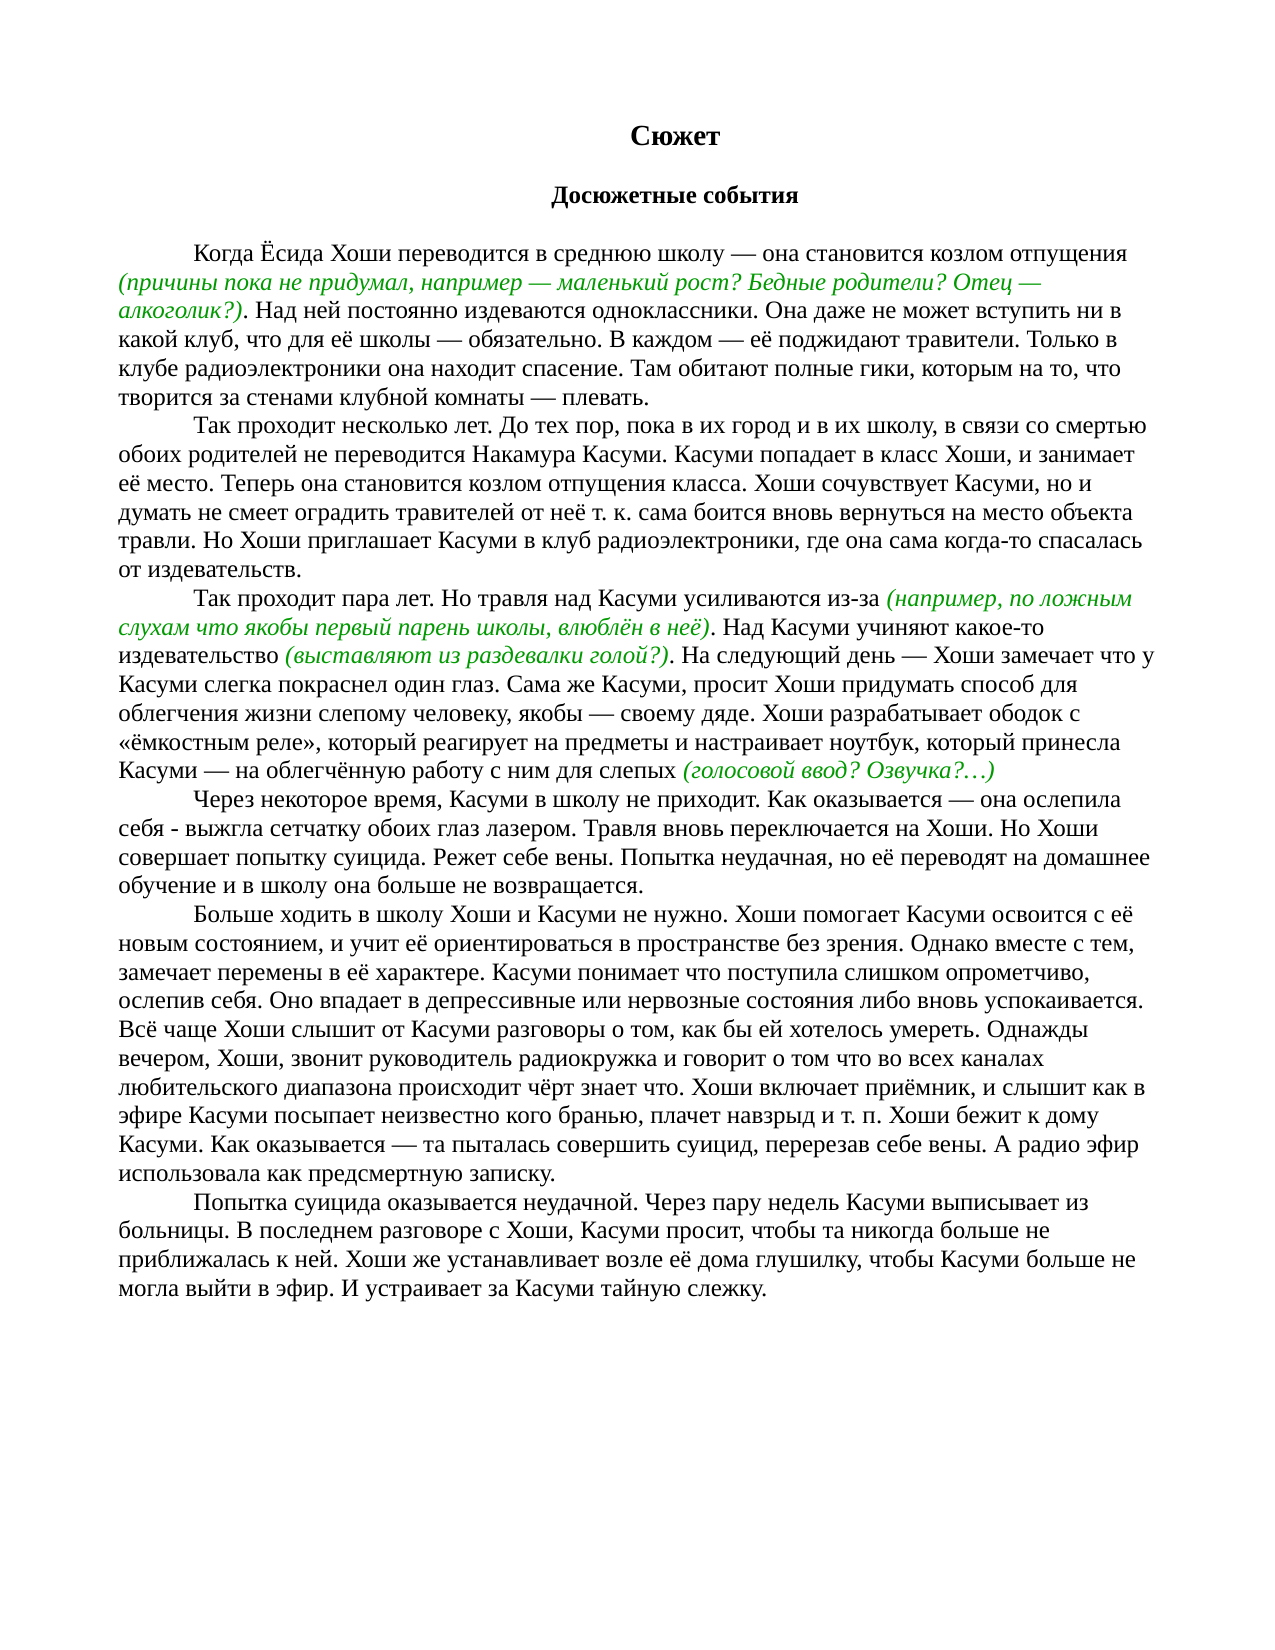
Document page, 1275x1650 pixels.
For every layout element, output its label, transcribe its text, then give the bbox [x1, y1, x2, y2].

text Так проходит несколько лет. До тех пор, пока в их город и в их школу, в связи со смертью обоих родителей не переводится Накамура Касуми. Касуми попадает в класс Хоши, и занимает её место. Теперь она становится козлом отпущения класса. Хоши сочувствует Касуми, но и думать не смеет оградить травителей от неё т. к. сама боится вновь вернуться на место объекта травли. Но Хоши приглашает Касуми в клуб радиоэлектроники, где она сама когда-то спасалась от издевательств. [118, 410, 1157, 583]
text Когда Ёсида Хоши переводится в среднюю школу — она становится козлом отпущения (причины пока не придумал, например — маленький рост? Бедные родители? Отец — алкоголик?). Над ней постоянно издеваются одноклассники. Она даже не может вступить ни в какой клуб, что для её школы — обязательно. В каждом — её поджидают травители. Только в клубе радиоэлектроники она находит спасение. Там обитают полные гики, которым на то, что творится за стенами клубной комнаты — плевать. [118, 238, 1157, 410]
text Так проходит пара лет. Но травля над Касуми усиливаются из-за (например, по ложным слухам что якобы первый парень школы, влюблён в неё). Над Касуми учиняют какое-то издевательство (выставляют из раздевалки голой?). На следующий день — Хоши замечает что у Касуми слегка покраснел один глаз. Сама же Касуми, просит Хоши придумать способ для облегчения жизни слепому человеку, якобы — своему дяде. Хоши разрабатывает ободок с «ёмкостным реле», который реагирует на предметы и настраивает ноутбук, который принесла Касуми — на облегчённую работу с ним для слепых (голосовой ввод? Озвучка?…) [118, 583, 1157, 784]
text Больше ходить в школу Хоши и Касуми не нужно. Хоши помогает Касуми освоится с её новым состоянием, и учит её ориентироваться в пространстве без зрения. Однако вместе с тем, замечает перемены в её характере. Касуми понимает что поступила слишком опрометчиво, ослепив себя. Оно впадает в депрессивные или нервозные состояния либо вновь успокаивается. Всё чаще Хоши слышит от Касуми разговоры о том, как бы ей хотелось умереть. Однажды вечером, Хоши, звонит руководитель радиокружка и говорит о том что во всех каналах любительского диапазона происходит чёрт знает что. Хоши включает приёмник, и слышит как в эфире Касуми посыпает неизвестно кого бранью, плачет навзрыд и т. п. Хоши бежит к дому Касуми. Как оказывается — та пыталась совершить суицид, перерезав себе вены. А радио эфир использовала как предсмертную записку. [118, 899, 1157, 1187]
text Через некоторое время, Касуми в школу не приходит. Как оказывается — она ослепила себя - выжгла сетчатку обоих глаз лазером. Травля вновь переключается на Хоши. Но Хоши совершает попытку суицида. Режет себе вены. Попытка неудачная, но её переводят на домашнее обучение и в школу она больше не возвращается. [118, 784, 1157, 899]
text Сюжет [118, 118, 1157, 152]
text Досюжетные события [118, 180, 1157, 209]
text Попытка суицида оказывается неудачной. Через пару недель Касуми выписывает из больницы. В последнем разговоре с Хоши, Касуми просит, чтобы та никогда больше не приближалась к ней. Хоши же устанавливает возле её дома глушилку, чтобы Касуми больше не могла выйти в эфир. И устраивает за Касуми тайную слежку. [118, 1187, 1157, 1302]
